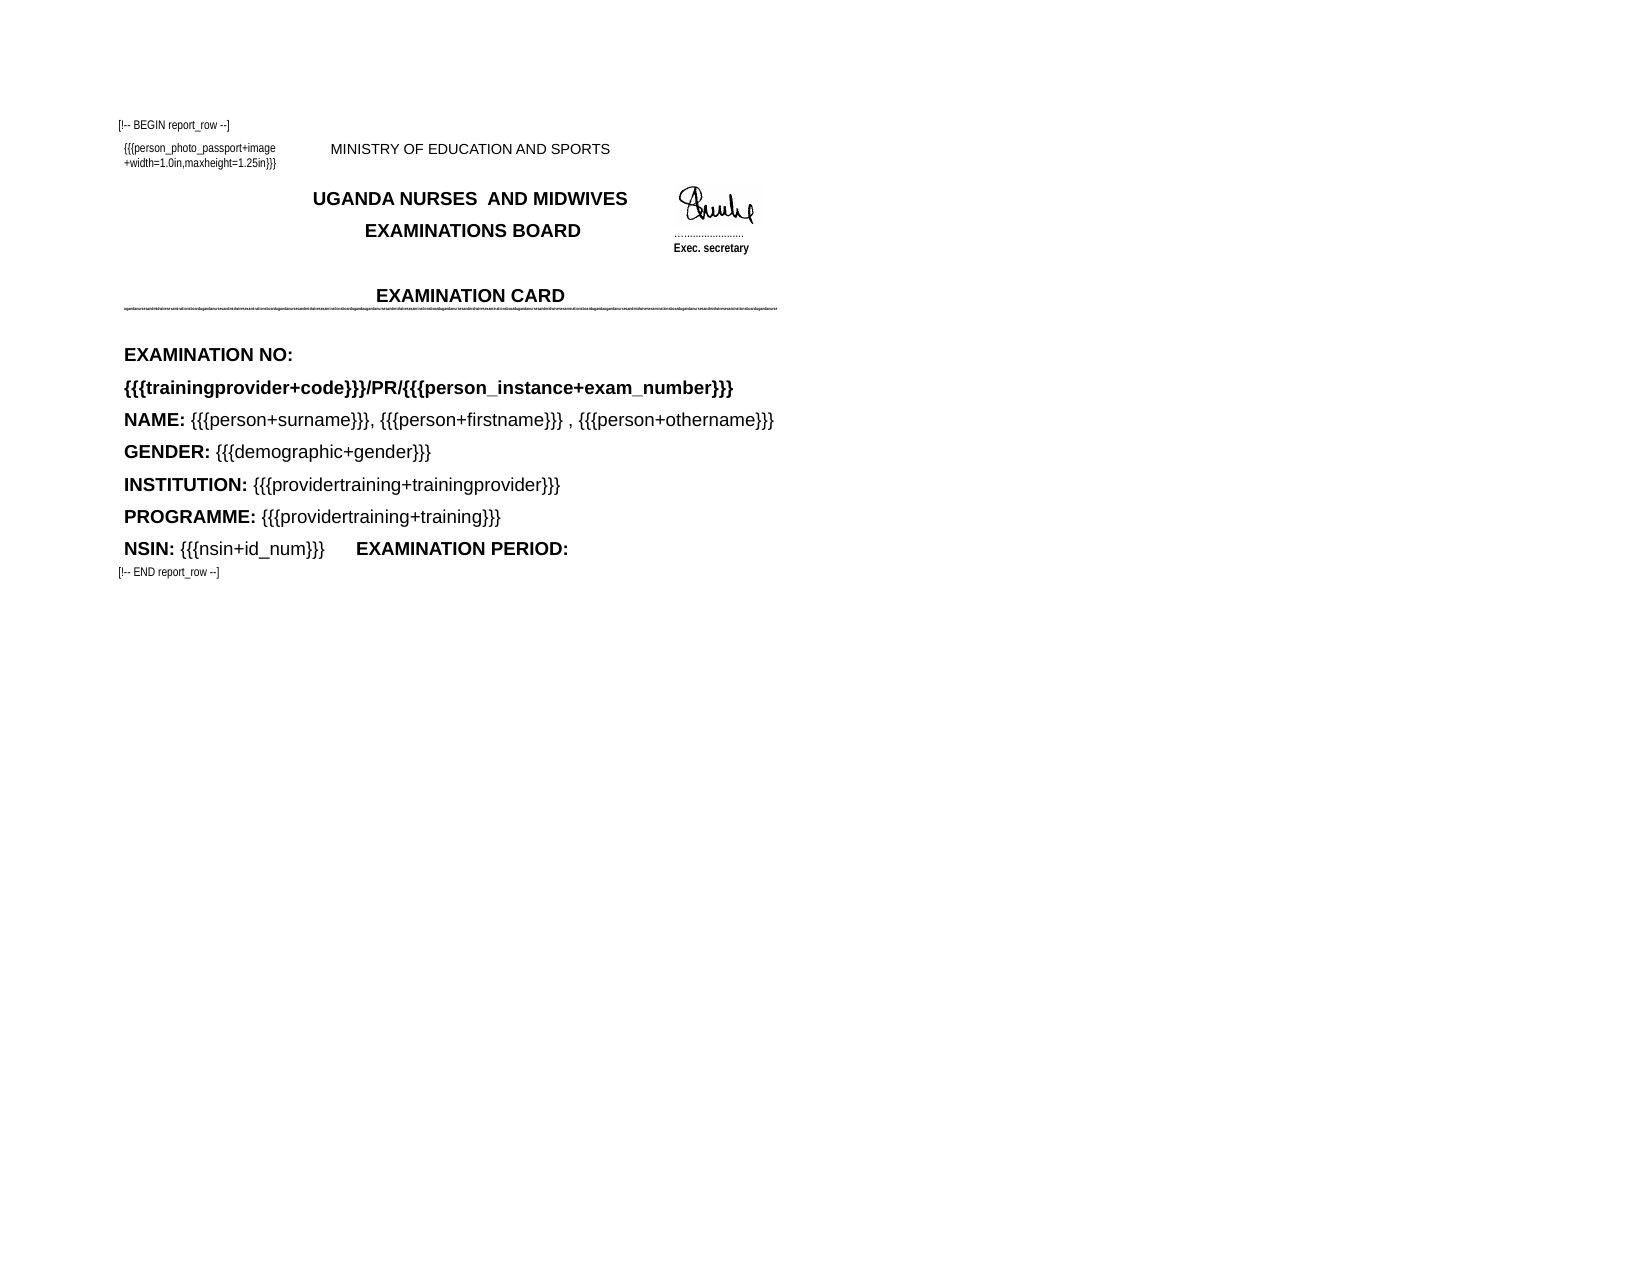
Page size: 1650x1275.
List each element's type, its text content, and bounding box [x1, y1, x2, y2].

table_header MINISTRY OF EDUCATION AND SPORTS UGANDA NURSES AND MIDWIVES EXAMINATIONS BOARD EXAMINATION CARD [281, 138, 662, 306]
table_header {{{person_photo_passport+image+width=1.0in,maxheight=1.25in}}} [124, 138, 281, 306]
picture [673, 184, 764, 227]
text [!-- END report_row --] [118, 565, 825, 579]
text [!-- BEGIN report_row --] [118, 118, 825, 132]
table_cell EXAMINATION NO: {{{trainingprovider+code}}}/PR/{{{person_instance+exam_number}}} NAME: {{{person+surname}}}, {{{person+firstname}}} , {{{person+othername}}} GENDER: {{{demographic+gender}}} INSTITUTION: {{{providertraining+trainingprovider}}} PROGRAMME: {{{providertraining+training}}} NSIN: {{{nsin+id_num}}} EXAMINATION PERIOD: [118, 317, 796, 565]
table_header …..................... Exec. secretary [663, 138, 778, 306]
table_header ugandanursesandmidwivesexaminationsboardugandanursesandmidwivesexaminationsboardugandanursesandmidwivesexaminationsboardugandaugandanursesandmidwivesexaminationsboardugandanursesandmidwivesexaminationsboardugandanursesandmidwivesexaminationsboardugandaugandanursesandmidwivesexaminationsboardugandanursesandmidwivesexaminationsboardugandanurse [118, 133, 796, 317]
